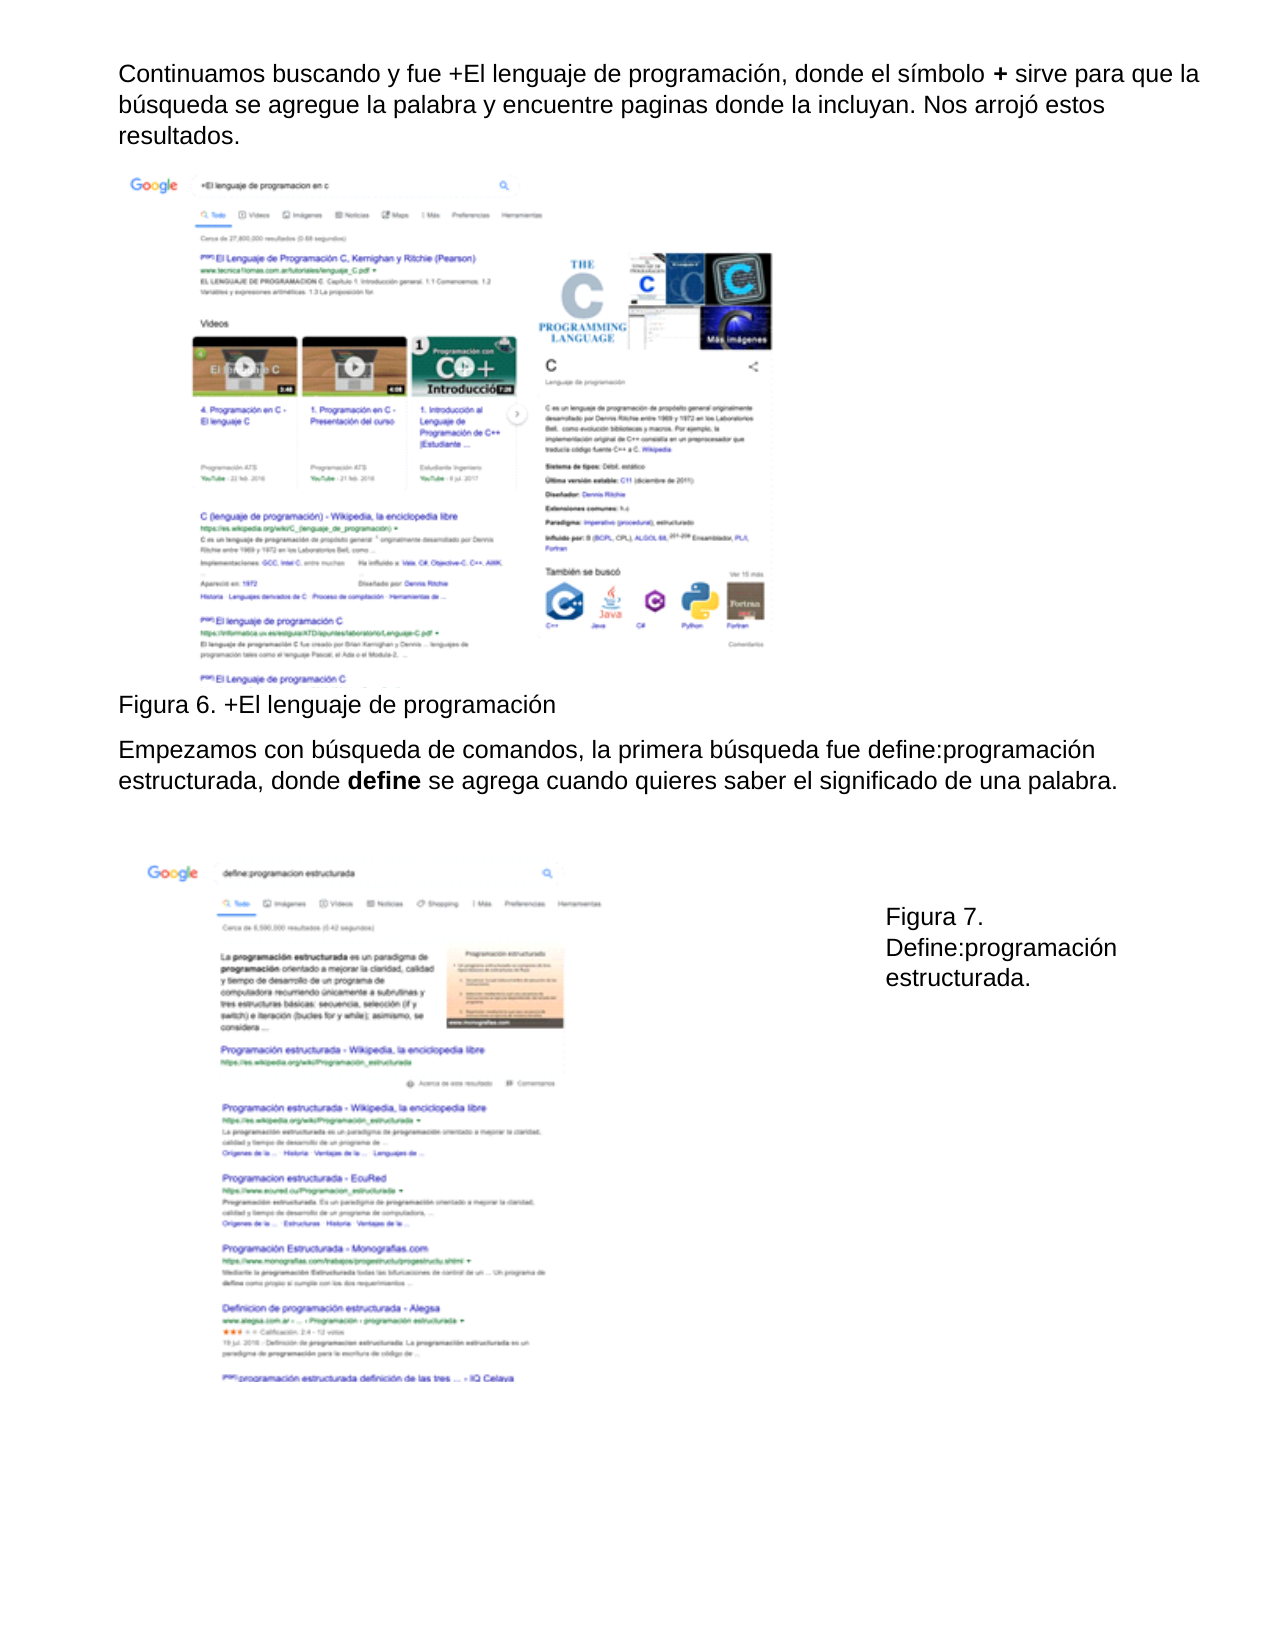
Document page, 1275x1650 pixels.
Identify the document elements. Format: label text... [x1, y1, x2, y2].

text Figura 6. +El lenguaje de programación [118, 166, 1205, 718]
text Empezamos con búsqueda de comandos, la primera búsqueda fue define:programación estructurada, donde define se agrega cuando quieres saber el significado de una palabra. [118, 735, 1205, 794]
text Figura 7. Define:programación estructurada. [867, 902, 1205, 992]
text [118, 902, 136, 992]
text Continuamos buscando y fue +El lenguaje de programación, donde el símbolo + sirve para que la búsqueda se agregue la palabra y encuentre paginas donde la incluyan. Nos arrojó estos resultados. [118, 59, 1205, 149]
